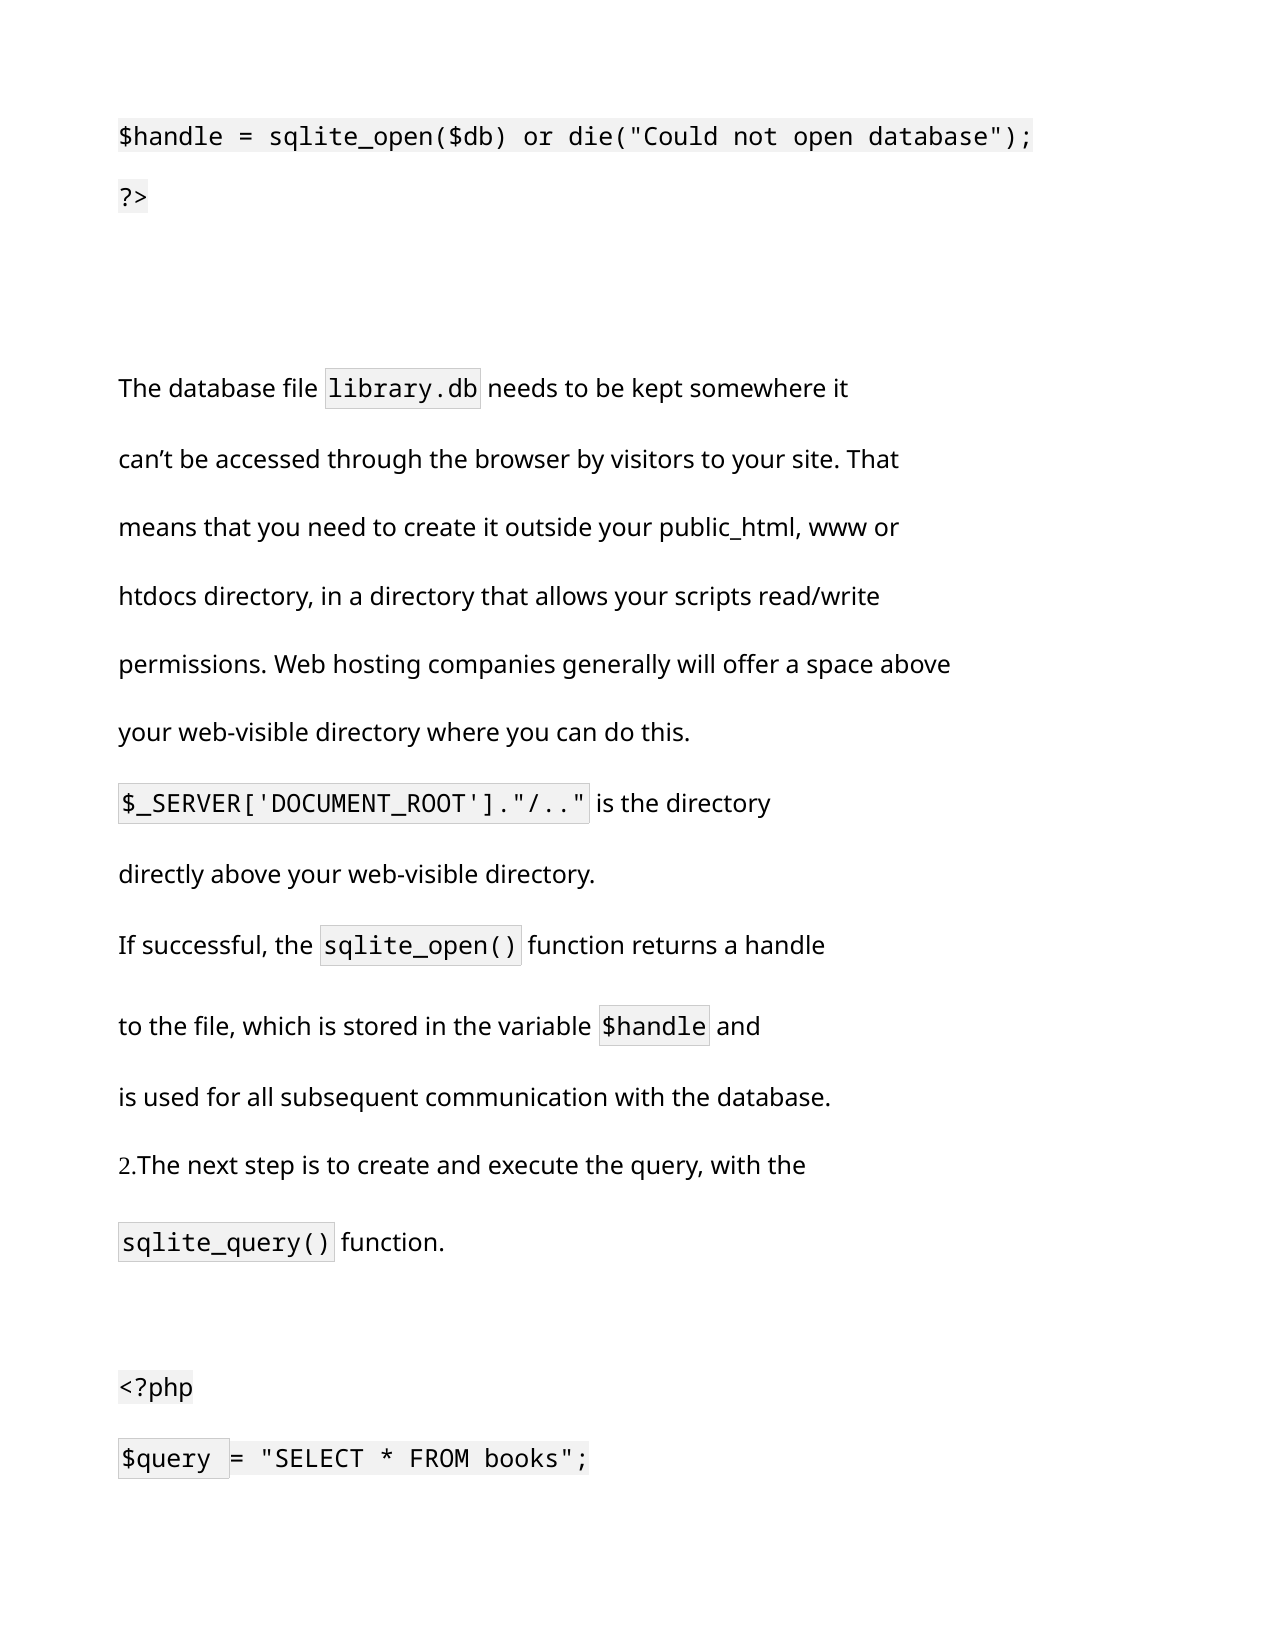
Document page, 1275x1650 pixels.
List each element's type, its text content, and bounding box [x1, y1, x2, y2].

list = "SELECT * FROM books"; [230, 1438, 1157, 1478]
list ?> [118, 179, 1157, 339]
list $_SERVER['DOCUMENT_ROOT']."/.." is the directory directly above your web-visible directory. [118, 783, 1157, 891]
list The database file library.db needs to be kept somewhere it can’t be accessed through the browser by visitors to your site. That means that you need to create it outside your public_html, www or htdocs directory, in a directory that allows your scripts read/write permissions. Web hosting companies generally will offer a space above your web-visible directory where you can do this. [118, 368, 1157, 748]
list The next step is to create and execute the query, with the sqlite_query() function. [118, 1147, 1157, 1262]
list <?php [118, 1302, 1157, 1404]
list $query [119, 1439, 229, 1478]
list $handle = sqlite_open($db) or die("Could not open database"); [118, 118, 1157, 152]
list If successful, the sqlite_open() function returns a handle to the file, which is stored in the variable $handle and is used for all subsequent communication with the database. [118, 925, 1157, 1113]
